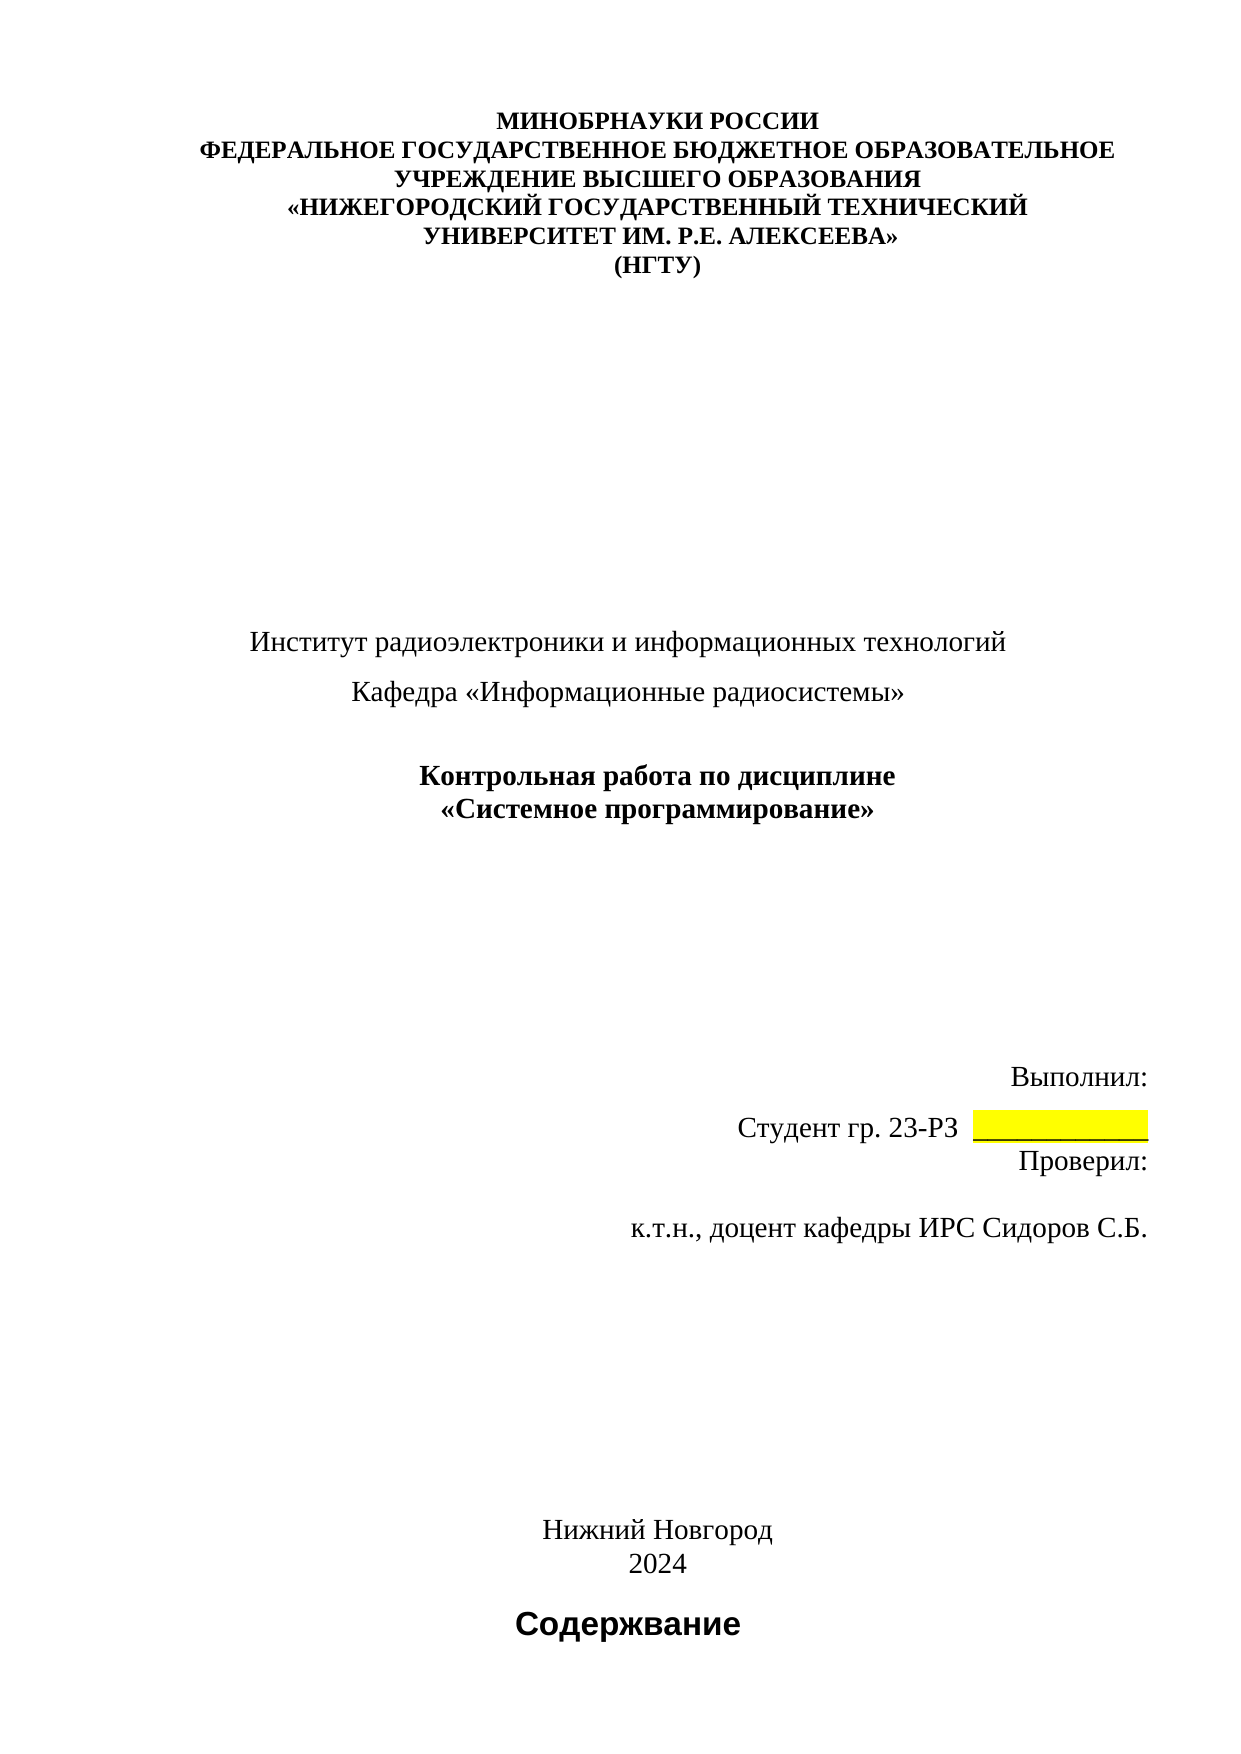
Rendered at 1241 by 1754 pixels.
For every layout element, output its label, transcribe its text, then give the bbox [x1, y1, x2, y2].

text УНИВЕРСИТЕТ ИМ. Р.Е. АЛЕКСЕЕВА» [108, 221, 1148, 250]
subtitle Содержвание [108, 1604, 1148, 1643]
text Кафедра «Информационные радиосистемы» [108, 674, 1148, 707]
text Контрольная работа по дисциплине [108, 758, 1148, 791]
text Нижний Новгород [108, 1512, 1148, 1546]
text «Системное программирование» [108, 791, 1148, 825]
text «НИЖЕГОРОДСКИЙ ГОСУДАРСТВЕННЫЙ ТЕХНИЧЕСКИЙ [108, 192, 1148, 221]
text УЧРЕЖДЕНИЕ ВЫСШЕГО ОБРАЗОВАНИЯ [108, 164, 1148, 192]
text Институт радиоэлектроники и информационных технологий [108, 624, 1148, 657]
text 2024 [108, 1546, 1148, 1579]
text МИНОБРНАУКИ РОССИИ [108, 106, 1148, 135]
text Выполнил: [108, 1059, 1148, 1093]
text ФЕДЕРАЛЬНОЕ ГОСУДАРСТВЕННОЕ БЮДЖЕТНОЕ ОБРАЗОВАТЕЛЬНОЕ [108, 135, 1148, 164]
text Студент гр. 23-РЗ ____________ [108, 1110, 1148, 1143]
text Проверил: [108, 1143, 1148, 1177]
text к.т.н., доцент кафедры ИРС Сидоров С.Б. [108, 1211, 1148, 1244]
text (НГТУ) [108, 250, 1148, 279]
